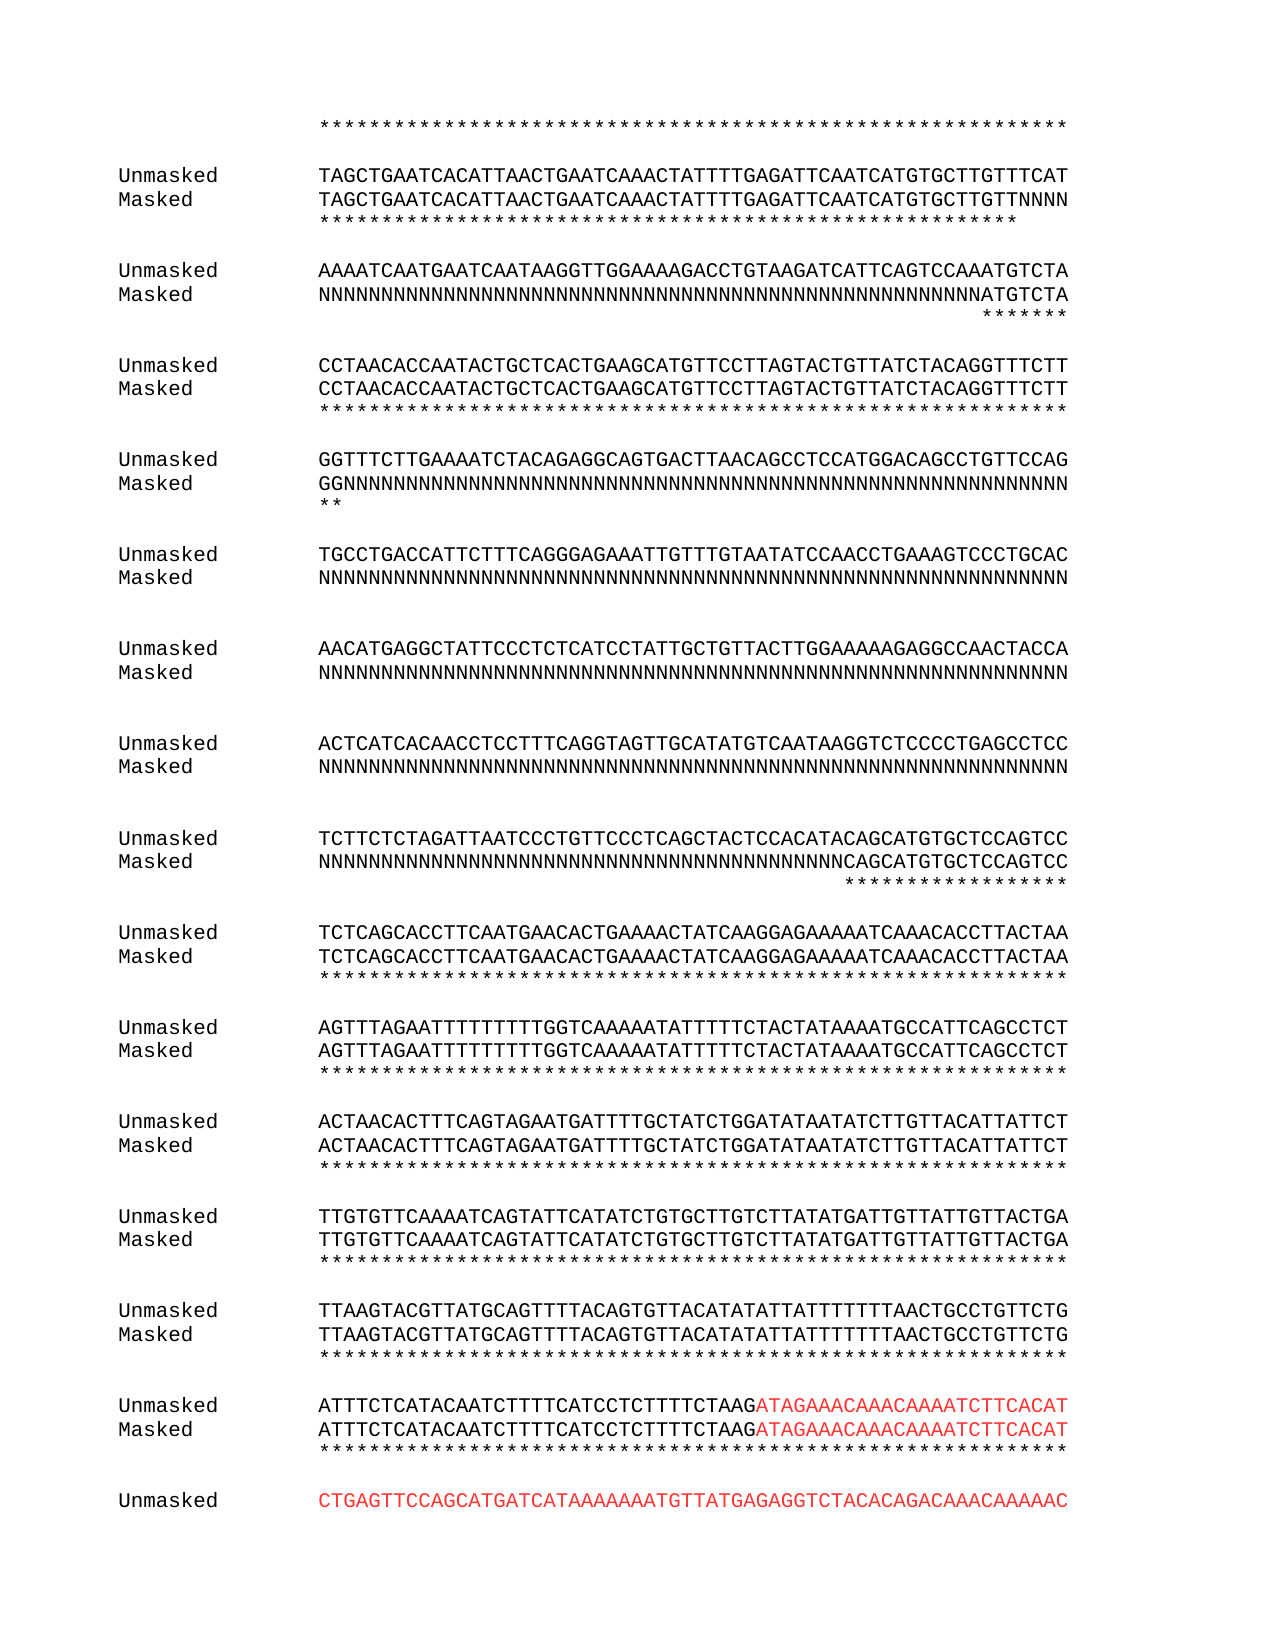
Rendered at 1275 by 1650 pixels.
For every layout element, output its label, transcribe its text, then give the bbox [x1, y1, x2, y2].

text Unmasked TAGCTGAATCACATTAACTGAATCAAACTATTTTGAGATTCAATCATGTGCTTGTTTCAT [118, 165, 1157, 189]
text ****************** [118, 875, 1157, 898]
text Unmasked CTGAGTTCCAGCATGATCATAAAAAAATGTTATGAGAGGTCTACACAGACAAACAAAAAC [118, 1489, 1157, 1513]
text ************************************************************ [118, 1253, 1157, 1277]
text Unmasked TGCCTGACCATTCTTTCAGGGAGAAATTGTTTGTAATATCCAACCTGAAAGTCCCTGCAC [118, 544, 1157, 567]
text Unmasked ACTAACACTTTCAGTAGAATGATTTTGCTATCTGGATATAATATCTTGTTACATTATTCT [118, 1111, 1157, 1135]
text Unmasked CCTAACACCAATACTGCTCACTGAAGCATGTTCCTTAGTACTGTTATCTACAGGTTTCTT [118, 354, 1157, 378]
text Unmasked ACTCATCACAACCTCCTTTCAGGTAGTTGCATATGTCAATAAGGTCTCCCCTGAGCCTCC [118, 733, 1157, 757]
text Masked TTGTGTTCAAAATCAGTATTCATATCTGTGCTTGTCTTATATGATTGTTATTGTTACTGA [118, 1229, 1157, 1253]
text Masked CCTAACACCAATACTGCTCACTGAAGCATGTTCCTTAGTACTGTTATCTACAGGTTTCTT [118, 378, 1157, 402]
text Masked NNNNNNNNNNNNNNNNNNNNNNNNNNNNNNNNNNNNNNNNNNNNNNNNNNNNNNNNNNNN [118, 567, 1157, 591]
text ************************************************************ [118, 1348, 1157, 1371]
text Masked NNNNNNNNNNNNNNNNNNNNNNNNNNNNNNNNNNNNNNNNNNNNNNNNNNNNNATGTCTA [118, 284, 1157, 307]
text Unmasked GGTTTCTTGAAAATCTACAGAGGCAGTGACTTAACAGCCTCCATGGACAGCCTGTTCCAG [118, 449, 1157, 473]
text ************************************************************ [118, 1064, 1157, 1088]
text Unmasked TCTCAGCACCTTCAATGAACACTGAAAACTATCAAGGAGAAAAATCAAACACCTTACTAA [118, 922, 1157, 946]
text Masked TAGCTGAATCACATTAACTGAATCAAACTATTTTGAGATTCAATCATGTGCTTGTTNNNN [118, 189, 1157, 213]
text Masked ATTTCTCATACAATCTTTTCATCCTCTTTTCTAAGATAGAAACAAACAAAATCTTCACAT [118, 1419, 1157, 1442]
text ************************************************************ [118, 118, 1157, 142]
text Unmasked TTGTGTTCAAAATCAGTATTCATATCTGTGCTTGTCTTATATGATTGTTATTGTTACTGA [118, 1206, 1157, 1229]
text ** [118, 496, 1157, 520]
text Masked TCTCAGCACCTTCAATGAACACTGAAAACTATCAAGGAGAAAAATCAAACACCTTACTAA [118, 946, 1157, 969]
text Unmasked ATTTCTCATACAATCTTTTCATCCTCTTTTCTAAGATAGAAACAAACAAAATCTTCACAT [118, 1395, 1157, 1419]
text Unmasked AAAATCAATGAATCAATAAGGTTGGAAAAGACCTGTAAGATCATTCAGTCCAAATGTCTA [118, 260, 1157, 284]
text ************************************************************ [118, 402, 1157, 426]
text Masked NNNNNNNNNNNNNNNNNNNNNNNNNNNNNNNNNNNNNNNNNNNNNNNNNNNNNNNNNNNN [118, 662, 1157, 686]
text Masked NNNNNNNNNNNNNNNNNNNNNNNNNNNNNNNNNNNNNNNNNNNNNNNNNNNNNNNNNNNN [118, 757, 1157, 780]
text Unmasked TCTTCTCTAGATTAATCCCTGTTCCCTCAGCTACTCCACATACAGCATGTGCTCCAGTCC [118, 827, 1157, 851]
text ******************************************************** [118, 213, 1157, 236]
text Masked GGNNNNNNNNNNNNNNNNNNNNNNNNNNNNNNNNNNNNNNNNNNNNNNNNNNNNNNNNNN [118, 473, 1157, 496]
text ************************************************************ [118, 1442, 1157, 1466]
text Masked NNNNNNNNNNNNNNNNNNNNNNNNNNNNNNNNNNNNNNNNNNCAGCATGTGCTCCAGTCC [118, 851, 1157, 875]
text ************************************************************ [118, 1158, 1157, 1182]
text Masked AGTTTAGAATTTTTTTTTGGTCAAAAATATTTTTCTACTATAAAATGCCATTCAGCCTCT [118, 1040, 1157, 1064]
text Unmasked TTAAGTACGTTATGCAGTTTTACAGTGTTACATATATTATTTTTTTAACTGCCTGTTCTG [118, 1300, 1157, 1324]
text Unmasked AGTTTAGAATTTTTTTTTGGTCAAAAATATTTTTCTACTATAAAATGCCATTCAGCCTCT [118, 1017, 1157, 1040]
text Unmasked AACATGAGGCTATTCCCTCTCATCCTATTGCTGTTACTTGGAAAAAGAGGCCAACTACCA [118, 638, 1157, 662]
text Masked ACTAACACTTTCAGTAGAATGATTTTGCTATCTGGATATAATATCTTGTTACATTATTCT [118, 1135, 1157, 1158]
text Masked TTAAGTACGTTATGCAGTTTTACAGTGTTACATATATTATTTTTTTAACTGCCTGTTCTG [118, 1324, 1157, 1348]
text ******* [118, 307, 1157, 331]
text ************************************************************ [118, 969, 1157, 993]
